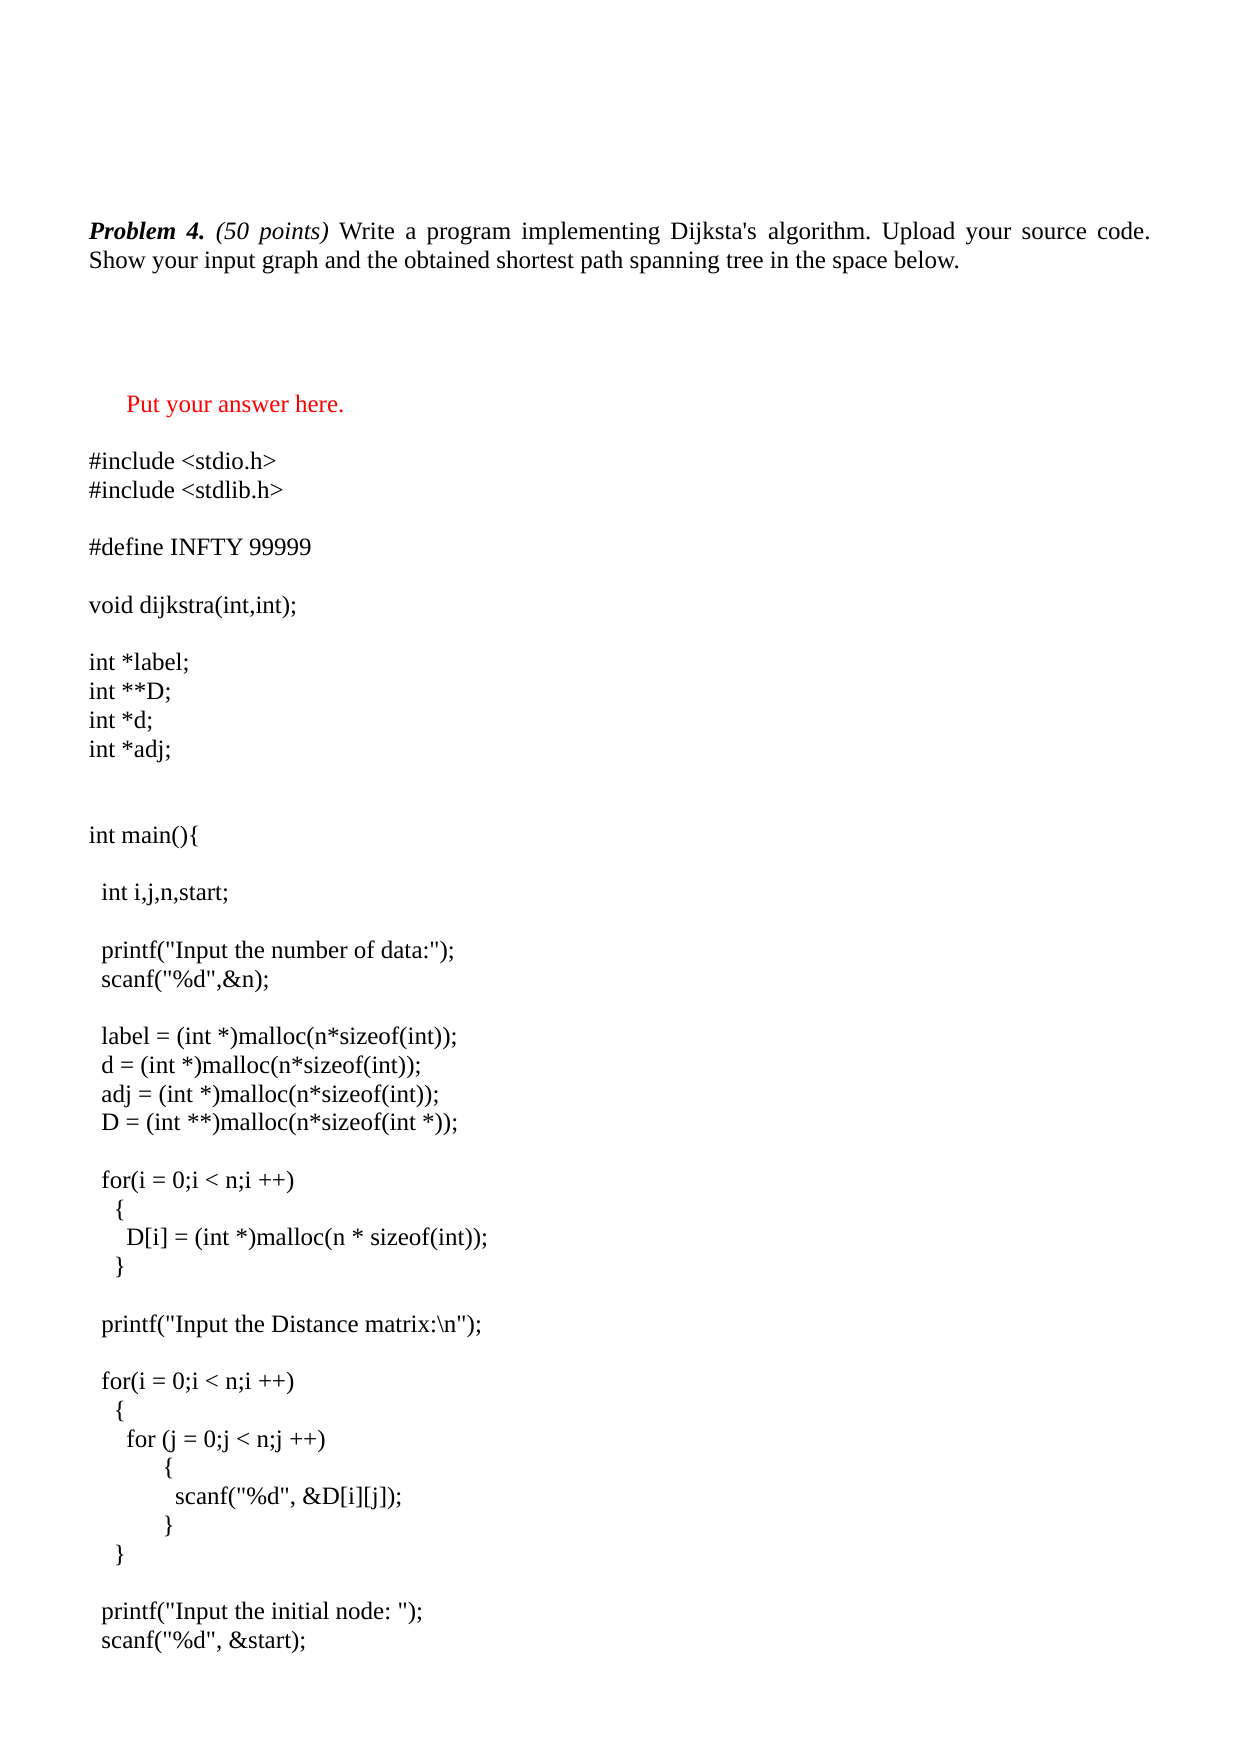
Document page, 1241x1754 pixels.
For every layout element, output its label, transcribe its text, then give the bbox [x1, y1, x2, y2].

text } [89, 1510, 1151, 1539]
text } [89, 1251, 1151, 1280]
text label = (int *)malloc(n*sizeof(int)); [89, 1021, 1151, 1050]
text scanf("%d", &D[i][j]); [89, 1481, 1151, 1510]
text void dijkstra(int,int); [89, 590, 1151, 619]
text D = (int **)malloc(n*sizeof(int *)); [89, 1107, 1151, 1136]
text int *d; [89, 705, 1151, 734]
text scanf("%d", &start); [89, 1625, 1151, 1654]
text scanf("%d",&n); [89, 964, 1151, 992]
text } [89, 1539, 1151, 1567]
text int i,j,n,start; [89, 877, 1151, 906]
text for (j = 0;j < n;j ++) [89, 1424, 1151, 1452]
text int main(){ [89, 820, 1151, 849]
text for(i = 0;i < n;i ++) [89, 1165, 1151, 1194]
text int *adj; [89, 734, 1151, 762]
text #include <stdlib.h> [89, 475, 1151, 504]
text D[i] = (int *)malloc(n * sizeof(int)); [89, 1222, 1151, 1251]
text int *label; [89, 647, 1151, 676]
text int **D; [89, 676, 1151, 705]
text printf("Input the initial node: "); [89, 1596, 1151, 1625]
text printf("Input the Distance matrix:\n"); [89, 1309, 1151, 1337]
text { [89, 1395, 1151, 1424]
text { [89, 1194, 1151, 1222]
text for(i = 0;i < n;i ++) [89, 1366, 1151, 1395]
text #include <stdio.h> [89, 446, 1151, 475]
text printf("Input the number of data:"); [89, 935, 1151, 964]
text d = (int *)malloc(n*sizeof(int)); [89, 1050, 1151, 1079]
text Problem 4. (50 points) Write a program implementing Dijksta's algorithm. Upload your source code. Show your input graph and the obtained shortest path spanning tree in the space below. [89, 216, 1151, 274]
text adj = (int *)malloc(n*sizeof(int)); [89, 1079, 1151, 1107]
text { [89, 1452, 1151, 1481]
text Put your answer here. [126, 389, 1151, 417]
text #define INFTY 99999 [89, 532, 1151, 561]
